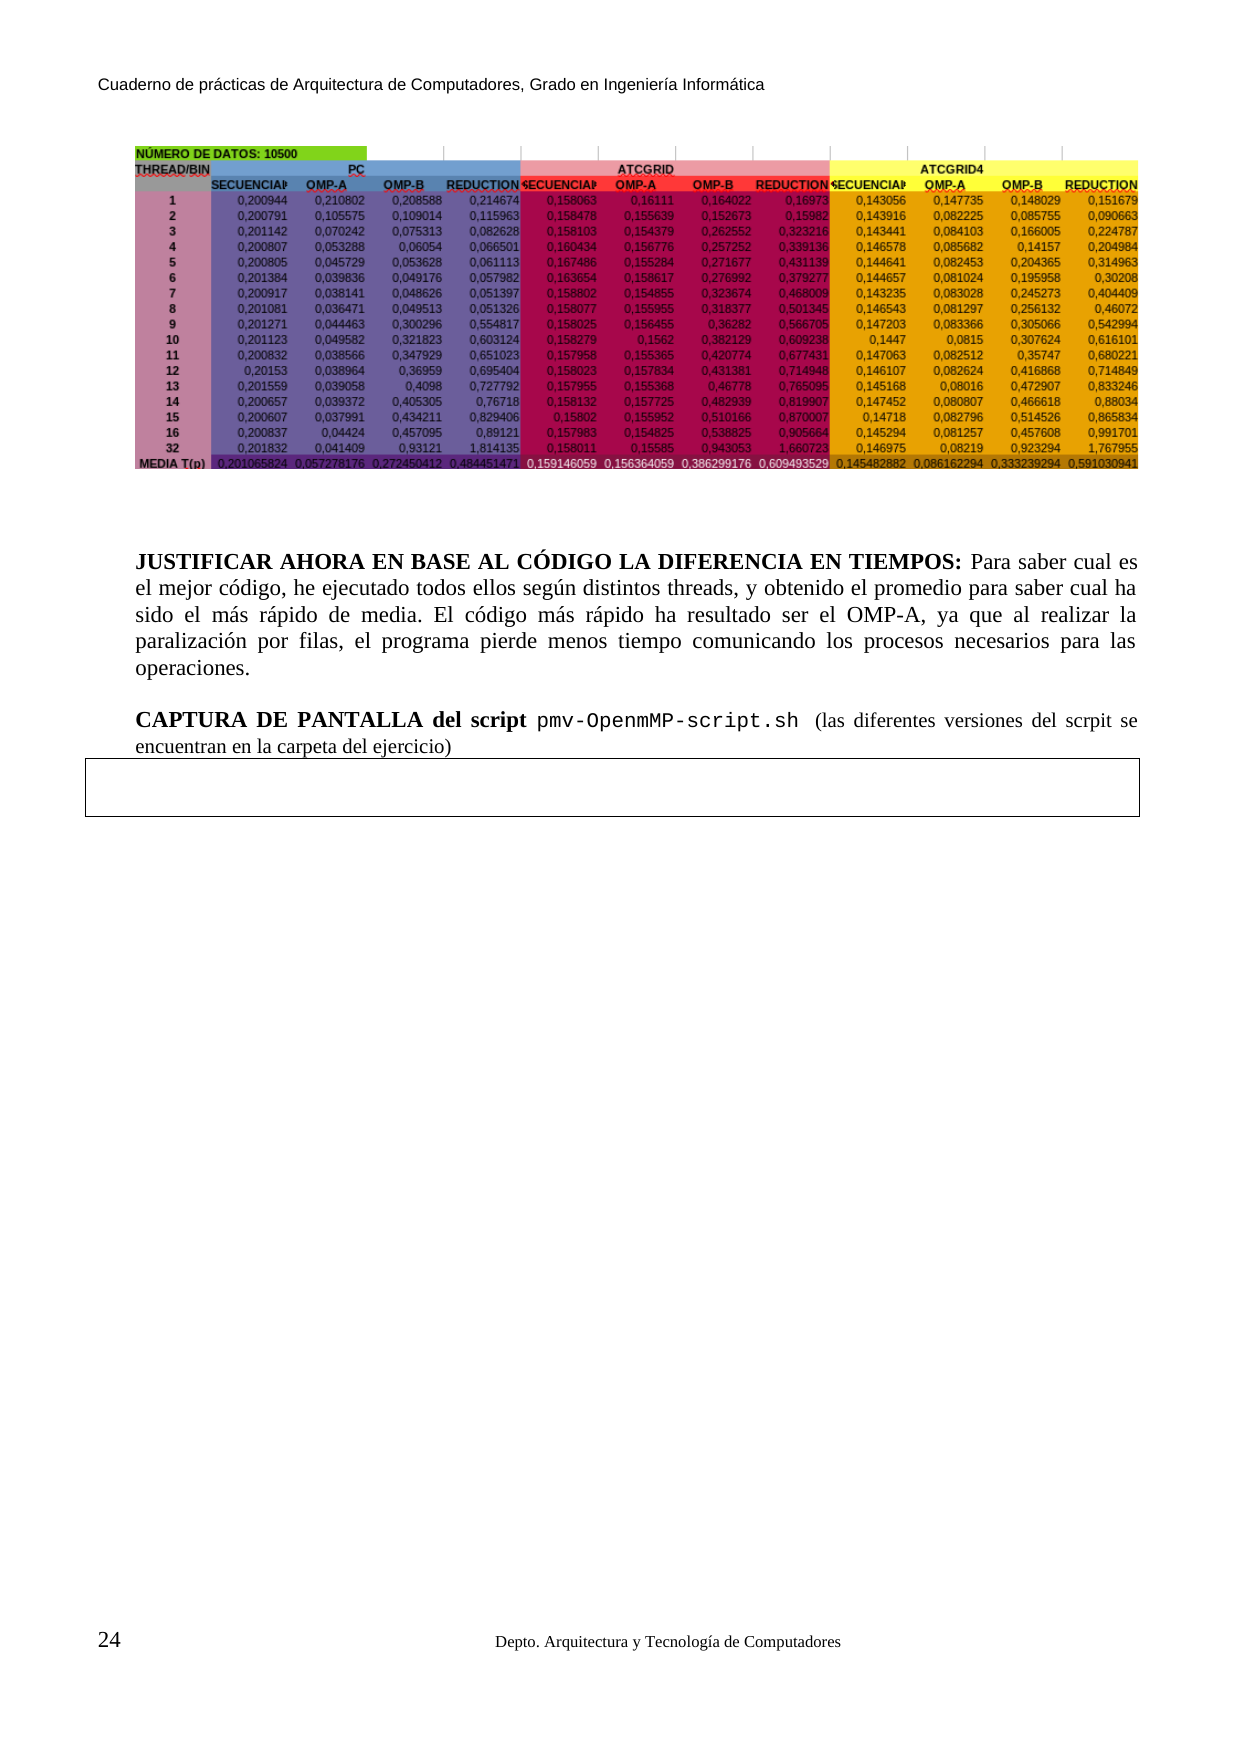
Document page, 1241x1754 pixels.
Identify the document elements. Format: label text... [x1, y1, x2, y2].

text JUSTIFICAR AHORA EN BASE AL CÓDIGO LA DIFERENCIA EN TIEMPOS: Para saber cual es el mejor código, he ejecutado todos ellos según distintos threads, y obtenido el promedio para saber cual ha sido el más rápido de media. El código más rápido ha resultado ser el OMP-A, ya que al realizar la paralización por filas, el programa pierde menos tiempo comunicando los procesos necesarios para las operaciones. [135, 548, 1138, 680]
table_header [86, 759, 1139, 816]
text CAPTURA DE PANTALLA del script pmv-OpenmMP-script.sh (las diferentes versiones del scrpit se encuentran en la carpeta del ejercicio) [135, 706, 1138, 758]
picture [135, 146, 1139, 469]
